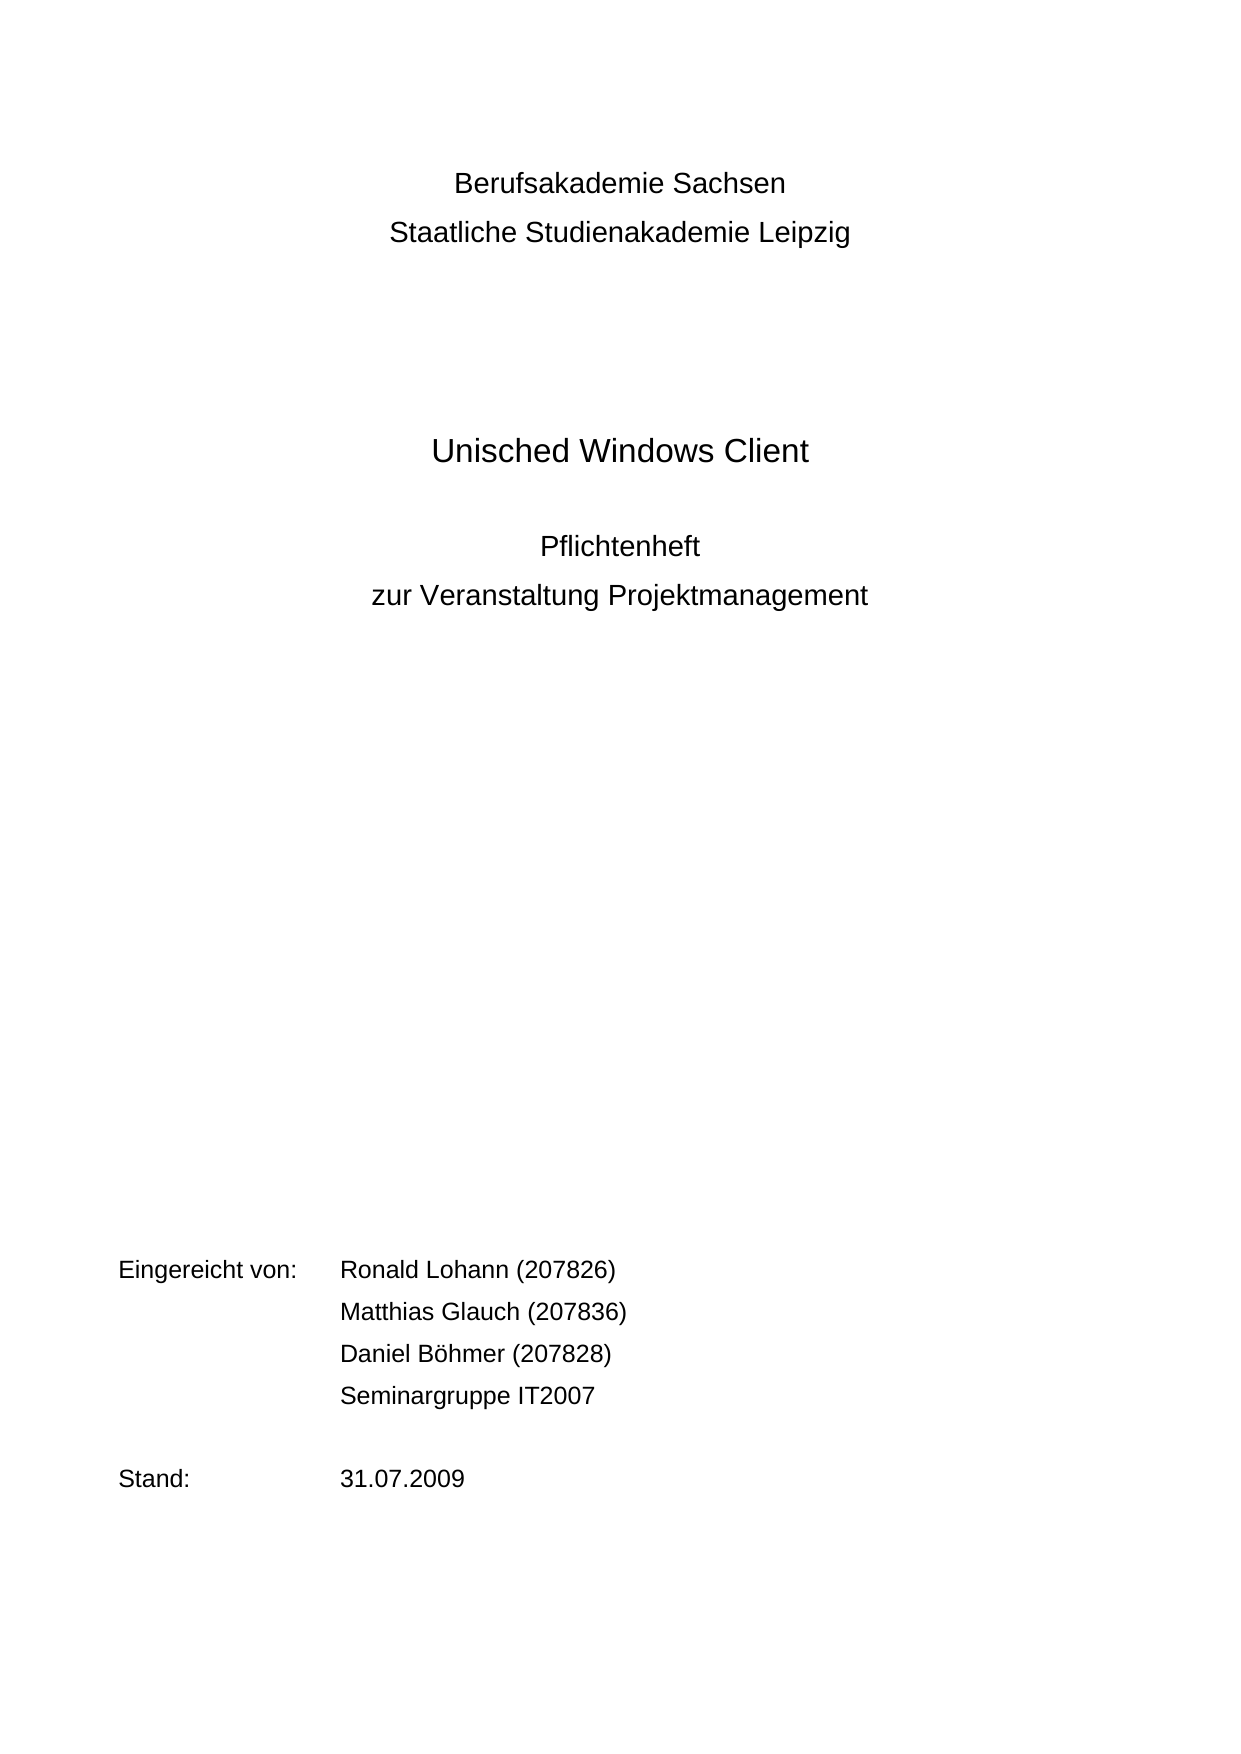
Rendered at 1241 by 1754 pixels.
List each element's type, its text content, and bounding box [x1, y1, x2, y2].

text Unisched Windows Client [118, 432, 1122, 469]
text Seminargruppe IT2007 [118, 1381, 1122, 1409]
text Staatliche Studienakademie Leipzig [118, 216, 1122, 248]
text Eingereicht von: Ronald Lohann (207826) [118, 1256, 1122, 1284]
text Pflichtenheft [118, 530, 1122, 563]
text Daniel Böhmer (207828) [118, 1339, 1122, 1367]
text Stand: 31.07.2009 [118, 1465, 1122, 1493]
text Berufsakademie Sachsen [118, 167, 1122, 199]
text Matthias Glauch (207836) [118, 1298, 1122, 1326]
text zur Veranstaltung Projektmanagement [118, 579, 1122, 611]
